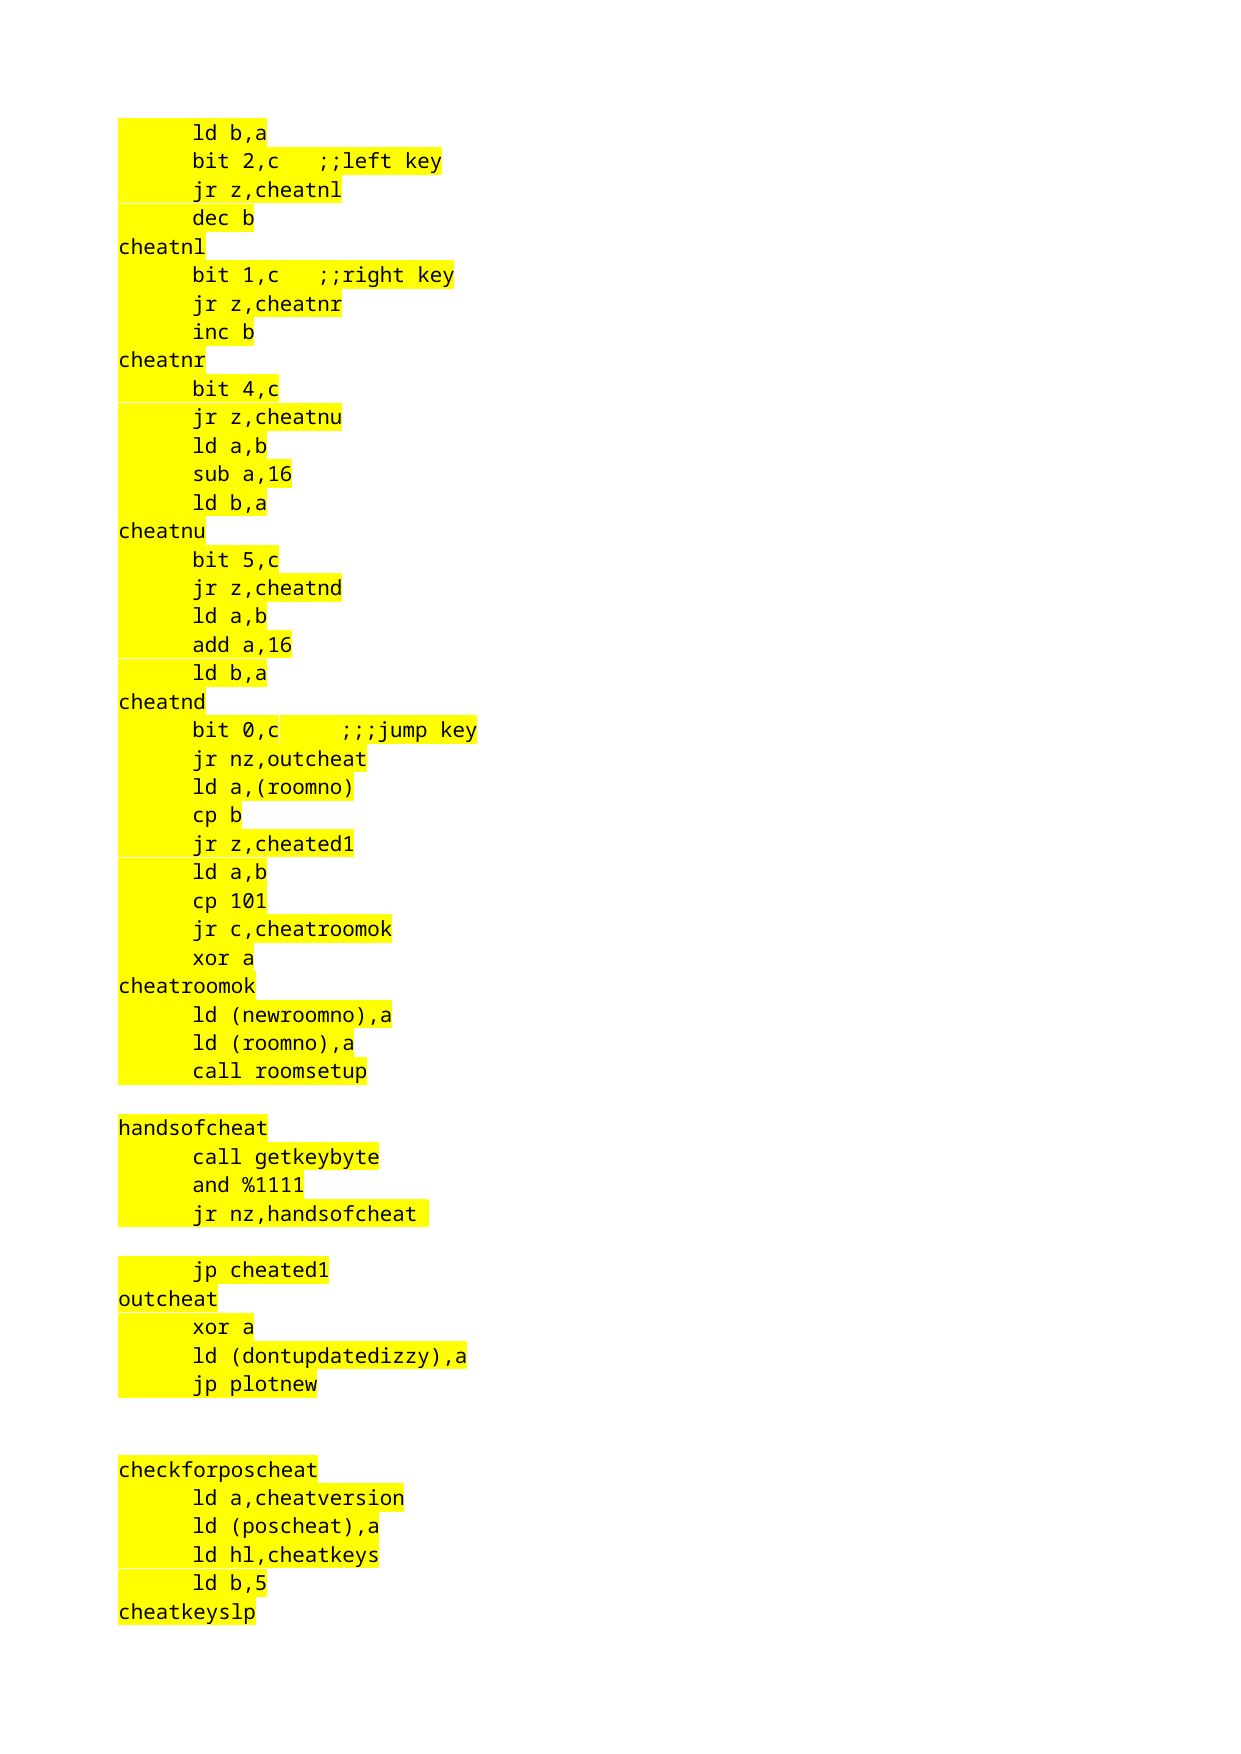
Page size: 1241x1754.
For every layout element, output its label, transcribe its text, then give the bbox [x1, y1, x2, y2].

text outcheat [118, 1284, 1122, 1312]
text jr z,cheatnr [118, 289, 1122, 317]
text bit 5,c [118, 545, 1122, 573]
text ld a,(roomno) [118, 772, 1122, 801]
text bit 0,c ;;;jump key [118, 715, 1122, 744]
text cp 101 [118, 886, 1122, 914]
text jr nz,handsofcheat [118, 1199, 1122, 1227]
text cheatnu [118, 516, 1122, 545]
text ld a,b [118, 857, 1122, 886]
text jr z,cheatnl [118, 175, 1122, 203]
text xor a [118, 1312, 1122, 1341]
text xor a [118, 943, 1122, 971]
text add a,16 [118, 630, 1122, 658]
text jr c,cheatroomok [118, 914, 1122, 943]
text ld b,a [118, 488, 1122, 516]
text bit 1,c ;;right key [118, 260, 1122, 289]
text ld (newroomno),a [118, 1000, 1122, 1028]
text ld hl,cheatkeys [118, 1540, 1122, 1568]
text and %1111 [118, 1170, 1122, 1199]
text call roomsetup [118, 1057, 1122, 1085]
text ld (poscheat),a [118, 1512, 1122, 1540]
text jr nz,outcheat [118, 744, 1122, 772]
text cheatkeyslp [118, 1597, 1122, 1625]
text inc b [118, 317, 1122, 346]
text ld b,a [118, 118, 1122, 147]
text cheatnd [118, 687, 1122, 715]
text sub a,16 [118, 459, 1122, 488]
text dec b [118, 203, 1122, 232]
text jr z,cheatnu [118, 402, 1122, 431]
text cheatnl [118, 232, 1122, 260]
text cheatroomok [118, 971, 1122, 1000]
text jp cheated1 [118, 1256, 1122, 1284]
text cp b [118, 801, 1122, 829]
text ld a,b [118, 431, 1122, 459]
text checkforposcheat [118, 1455, 1122, 1483]
text bit 4,c [118, 374, 1122, 402]
text ld b,a [118, 658, 1122, 687]
text ld (dontupdatedizzy),a [118, 1341, 1122, 1369]
text cheatnr [118, 346, 1122, 374]
text ld (roomno),a [118, 1028, 1122, 1057]
text jr z,cheated1 [118, 829, 1122, 857]
text call getkeybyte [118, 1142, 1122, 1170]
text handsofcheat [118, 1113, 1122, 1142]
text bit 2,c ;;left key [118, 147, 1122, 175]
text ld a,cheatversion [118, 1483, 1122, 1512]
text jp plotnew [118, 1369, 1122, 1398]
text jr z,cheatnd [118, 573, 1122, 602]
text ld b,5 [118, 1568, 1122, 1597]
text ld a,b [118, 602, 1122, 630]
